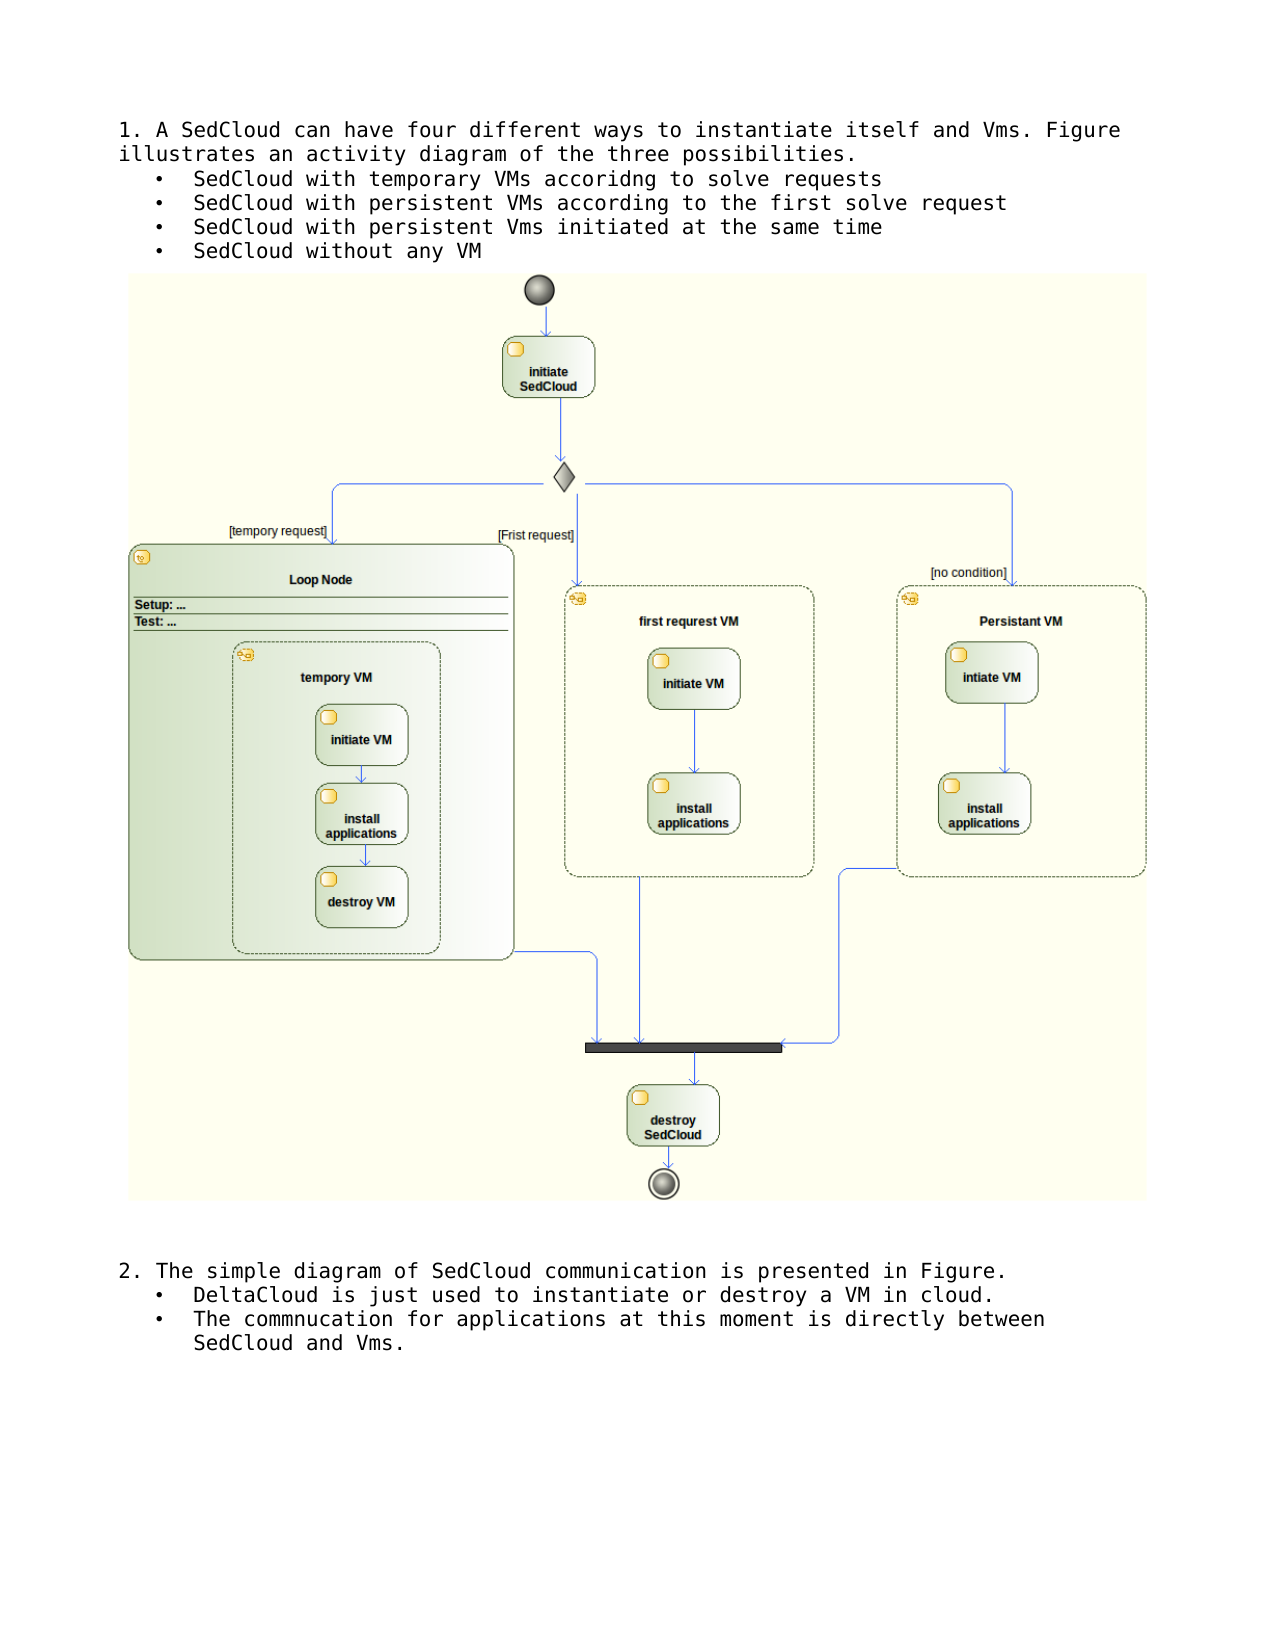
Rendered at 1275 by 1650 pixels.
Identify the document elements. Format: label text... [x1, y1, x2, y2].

list The commnucation for applications at this moment is directly between SedCloud and Vms. [156, 1307, 1157, 1356]
text 2. The simple diagram of SedCloud communication is presented in Figure. [118, 1259, 1157, 1283]
list SedCloud with temporary VMs accoridng to solve requests [156, 167, 1157, 191]
list DeltaCloud is just used to instantiate or destroy a VM in cloud. [156, 1283, 1157, 1307]
list SedCloud without any VM [156, 239, 1157, 263]
list SedCloud with persistent Vms initiated at the same time [156, 215, 1157, 239]
text 1. A SedCloud can have four different ways to instantiate itself and Vms. Figure illustrates an activity diagram of the three possibilities. [118, 118, 1157, 167]
list SedCloud with persistent VMs according to the first solve request [156, 191, 1157, 215]
picture [118, 263, 1157, 1211]
